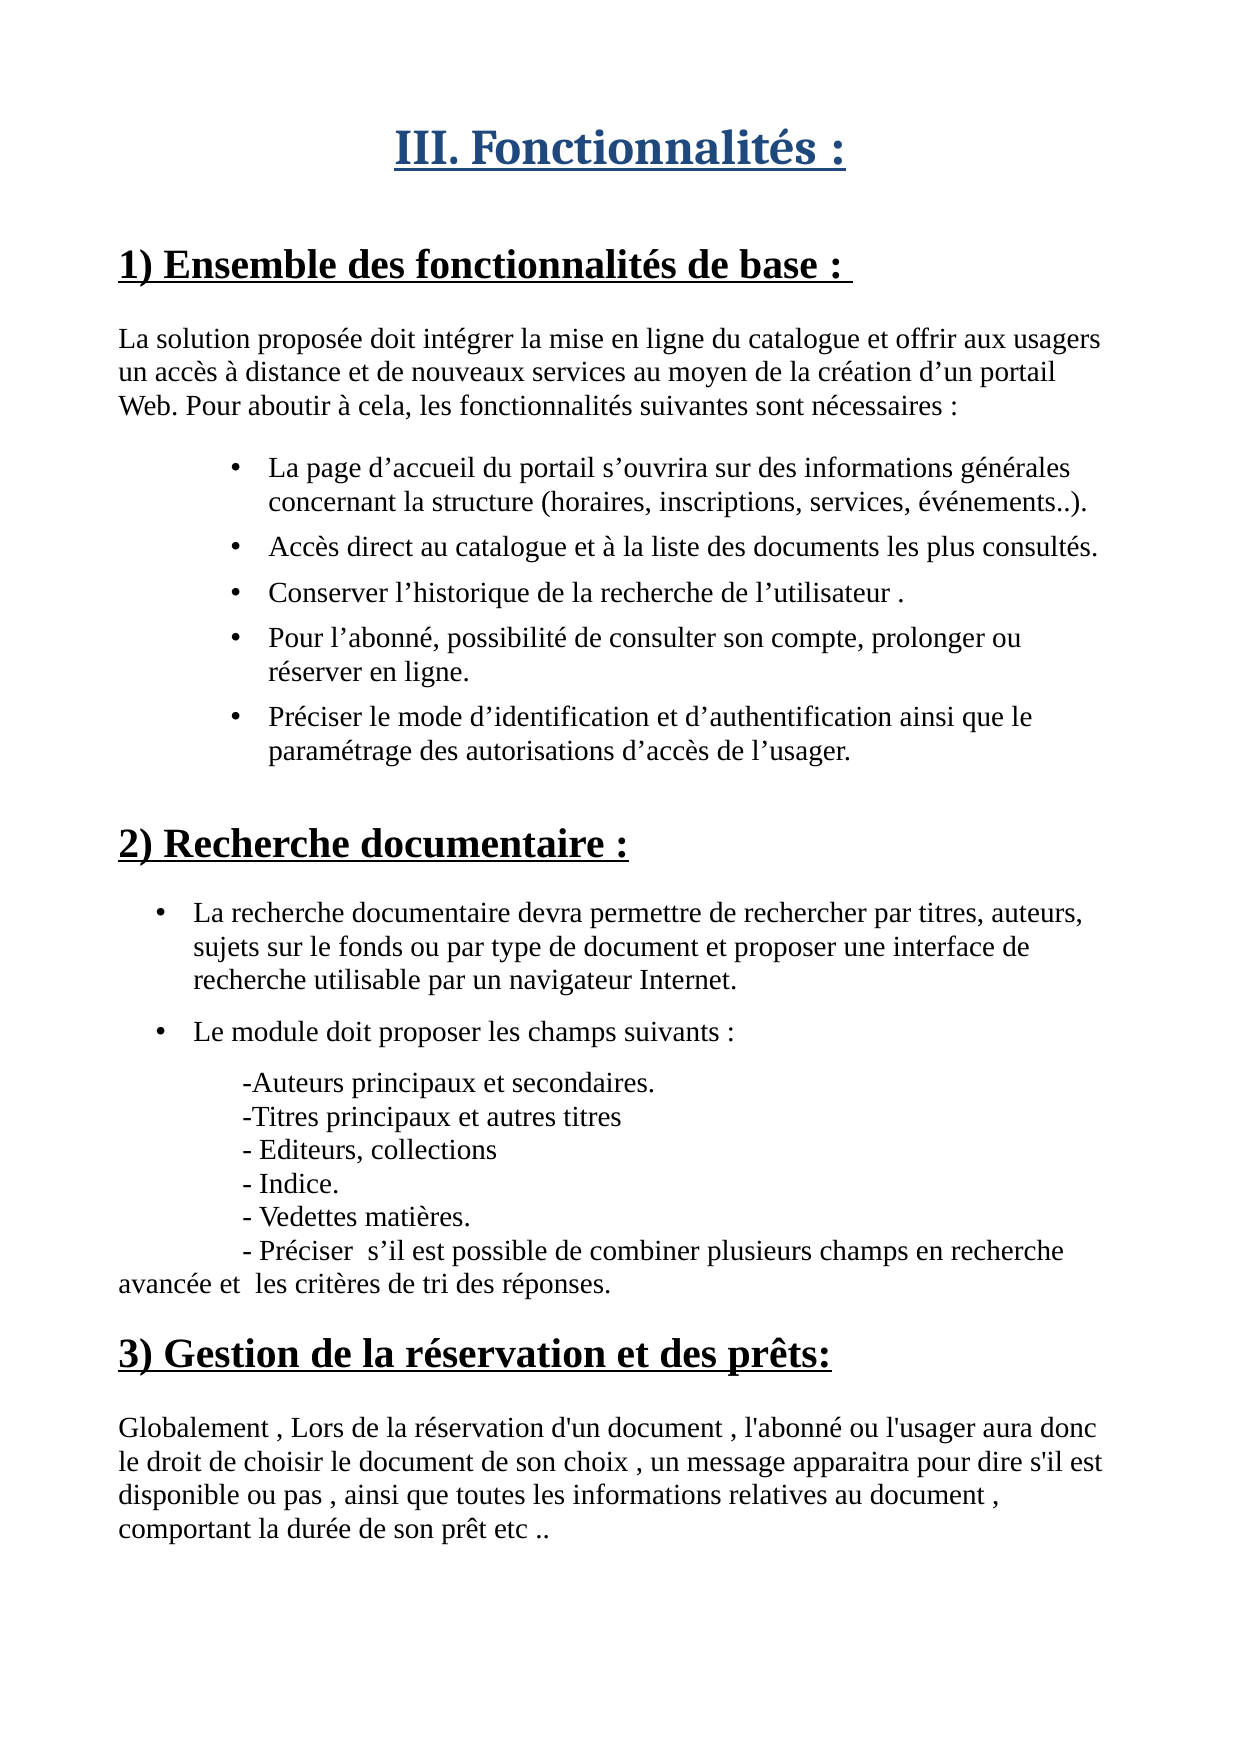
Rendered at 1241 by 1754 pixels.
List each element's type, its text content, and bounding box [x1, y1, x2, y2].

list - Préciser s’il est possible de combiner plusieurs champs en recherche avancée et les critères de tri des réponses. [118, 1233, 1122, 1300]
list La page d’accueil du portail s’ouvrira sur des informations générales concernant la structure (horaires, inscriptions, services, événements..). [231, 450, 1122, 518]
list - Editeurs, collections [118, 1132, 1122, 1166]
list 2) Recherche documentaire : [118, 819, 1122, 867]
list Globalement , Lors de la réservation d'un document , l'abonné ou l'usager aura donc le droit de choisir le document de son choix , un message apparaitra pour dire s'il est disponible ou pas , ainsi que toutes les informations relatives au document , comportant la durée de son prêt etc .. [118, 1410, 1122, 1544]
list La solution proposée doit intégrer la mise en ligne du catalogue et offrir aux usagers un accès à distance et de nouveaux services au moyen de la création d’un portail Web. Pour aboutir à cela, les fonctionnalités suivantes sont nécessaires : [118, 321, 1122, 422]
list La recherche documentaire devra permettre de rechercher par titres, auteurs, sujets sur le fonds ou par type de document et proposer une interface de recherche utilisable par un navigateur Internet. [156, 895, 1122, 996]
list Conserver l’historique de la recherche de l’utilisateur . [231, 575, 1122, 608]
list Préciser le mode d’identification et d’authentification ainsi que le paramétrage des autorisations d’accès de l’usager. [231, 699, 1122, 766]
list -Titres principaux et autres titres [118, 1099, 1122, 1132]
list Le module doit proposer les champs suivants : [156, 1014, 1122, 1047]
list 1) Ensemble des fonctionnalités de base : [118, 239, 1122, 287]
list Pour l’abonné, possibilité de consulter son compte, prolonger ou réserver en ligne. [231, 620, 1122, 687]
list Accès direct au catalogue et à la liste des documents les plus consultés. [231, 529, 1122, 563]
list - Indice. [118, 1166, 1122, 1199]
list 3) Gestion de la réservation et des prêts: [118, 1329, 1122, 1377]
list -Auteurs principaux et secondaires. [118, 1065, 1122, 1099]
list - Vedettes matières. [118, 1199, 1122, 1233]
list III. Fonctionnalités : [118, 118, 1122, 177]
